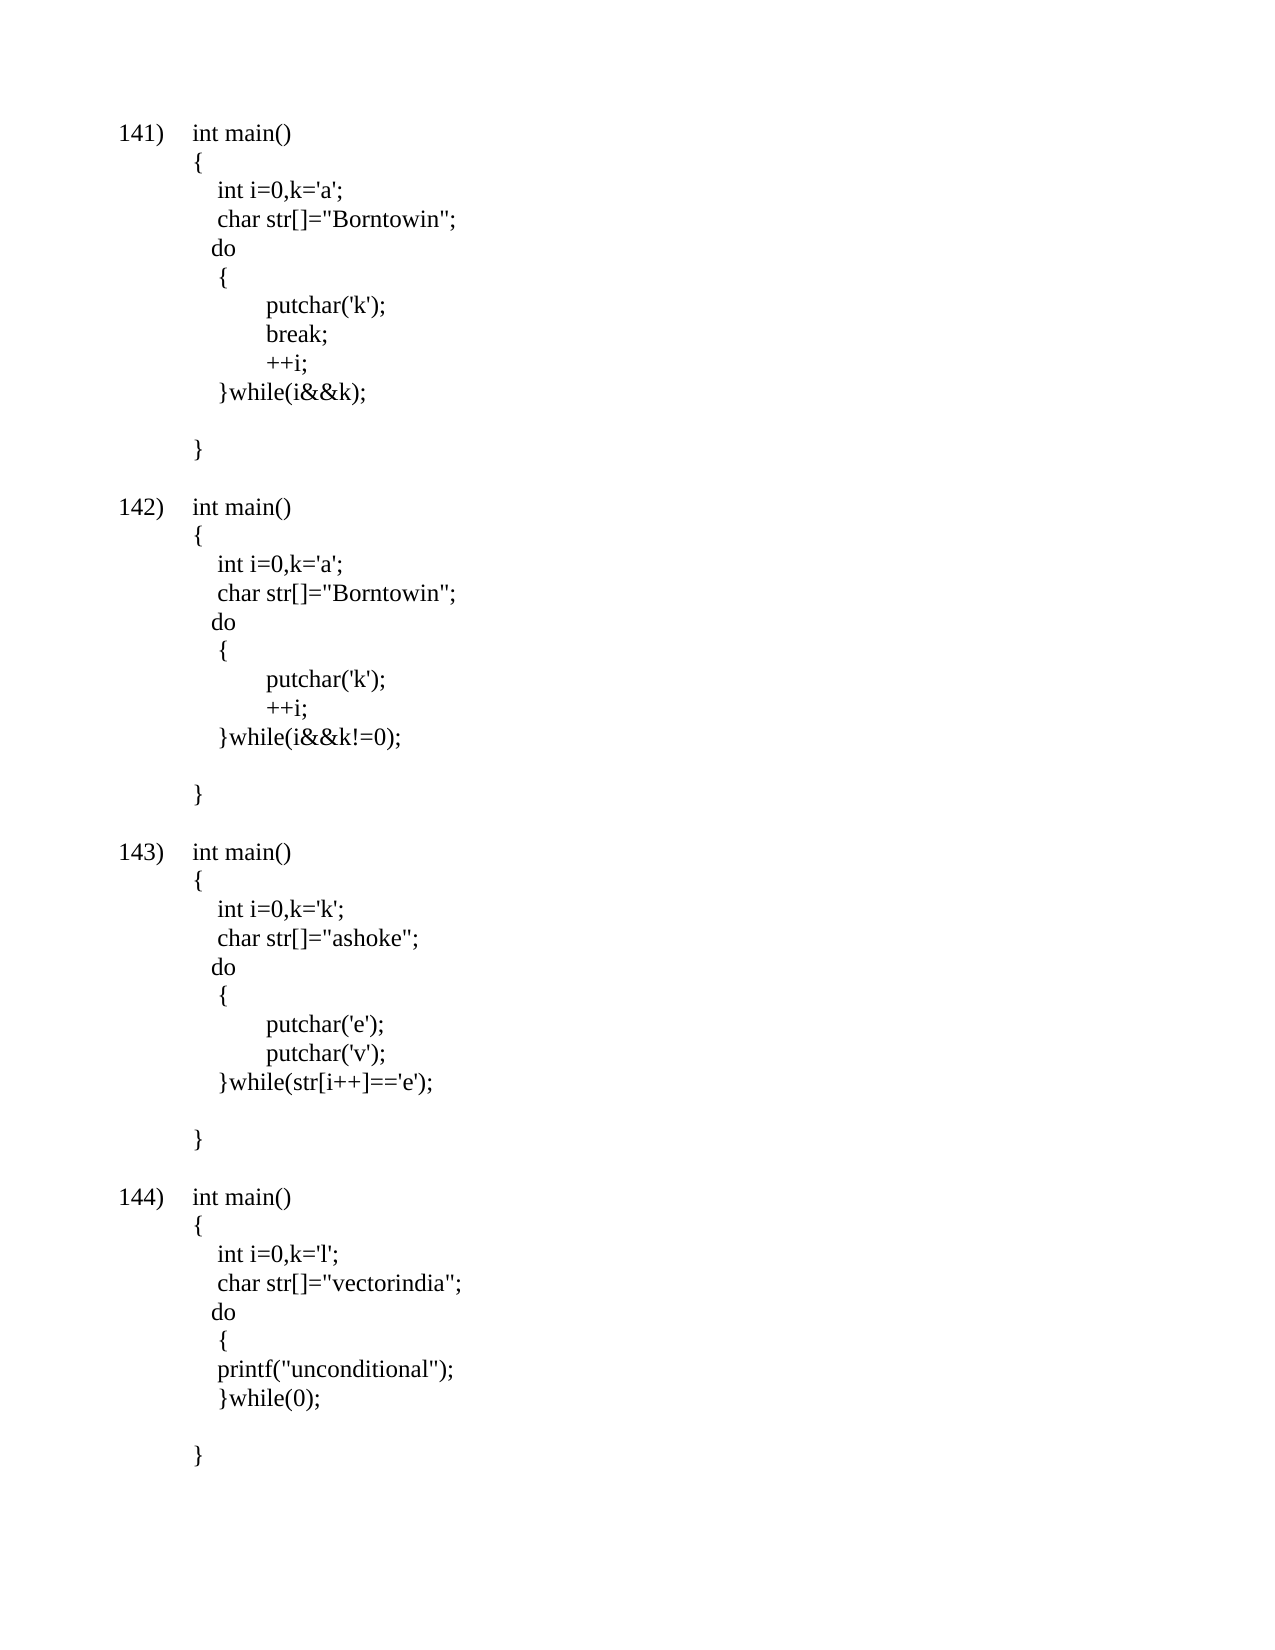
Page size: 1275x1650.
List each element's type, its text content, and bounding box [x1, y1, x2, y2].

text { [118, 521, 1157, 549]
text putchar('k'); [118, 291, 1157, 319]
text do [118, 1297, 1157, 1326]
text { [118, 636, 1157, 664]
text } [118, 434, 1157, 463]
text 142) int main() [118, 492, 1157, 521]
text { [118, 1326, 1157, 1354]
text 144) int main() [118, 1182, 1157, 1211]
text } [118, 779, 1157, 808]
text ++i; [118, 693, 1157, 722]
text do [118, 607, 1157, 636]
text { [118, 262, 1157, 291]
text { [118, 866, 1157, 894]
text } [118, 1441, 1157, 1469]
text }while(i&&k); [118, 377, 1157, 406]
text 141) int main() [118, 118, 1157, 147]
text int i=0,k='a'; [118, 176, 1157, 204]
text int i=0,k='a'; [118, 549, 1157, 578]
text }while(0); [118, 1383, 1157, 1412]
text { [118, 147, 1157, 176]
text 143) int main() [118, 837, 1157, 866]
text char str[]="Borntowin"; [118, 204, 1157, 233]
text { [118, 1211, 1157, 1239]
text putchar('e'); [118, 1009, 1157, 1038]
text putchar('k'); [118, 664, 1157, 693]
text do [118, 233, 1157, 262]
text }while(i&&k!=0); [118, 722, 1157, 751]
text putchar('v'); [118, 1038, 1157, 1067]
text int i=0,k='l'; [118, 1239, 1157, 1268]
text char str[]="Borntowin"; [118, 578, 1157, 607]
text printf("unconditional"); [118, 1354, 1157, 1383]
text char str[]="vectorindia"; [118, 1268, 1157, 1297]
text ++i; [118, 348, 1157, 377]
text }while(str[i++]=='e'); [118, 1067, 1157, 1096]
text break; [118, 319, 1157, 348]
text { [118, 981, 1157, 1009]
text } [118, 1124, 1157, 1153]
text char str[]="ashoke"; [118, 923, 1157, 952]
text do [118, 952, 1157, 981]
text int i=0,k='k'; [118, 894, 1157, 923]
